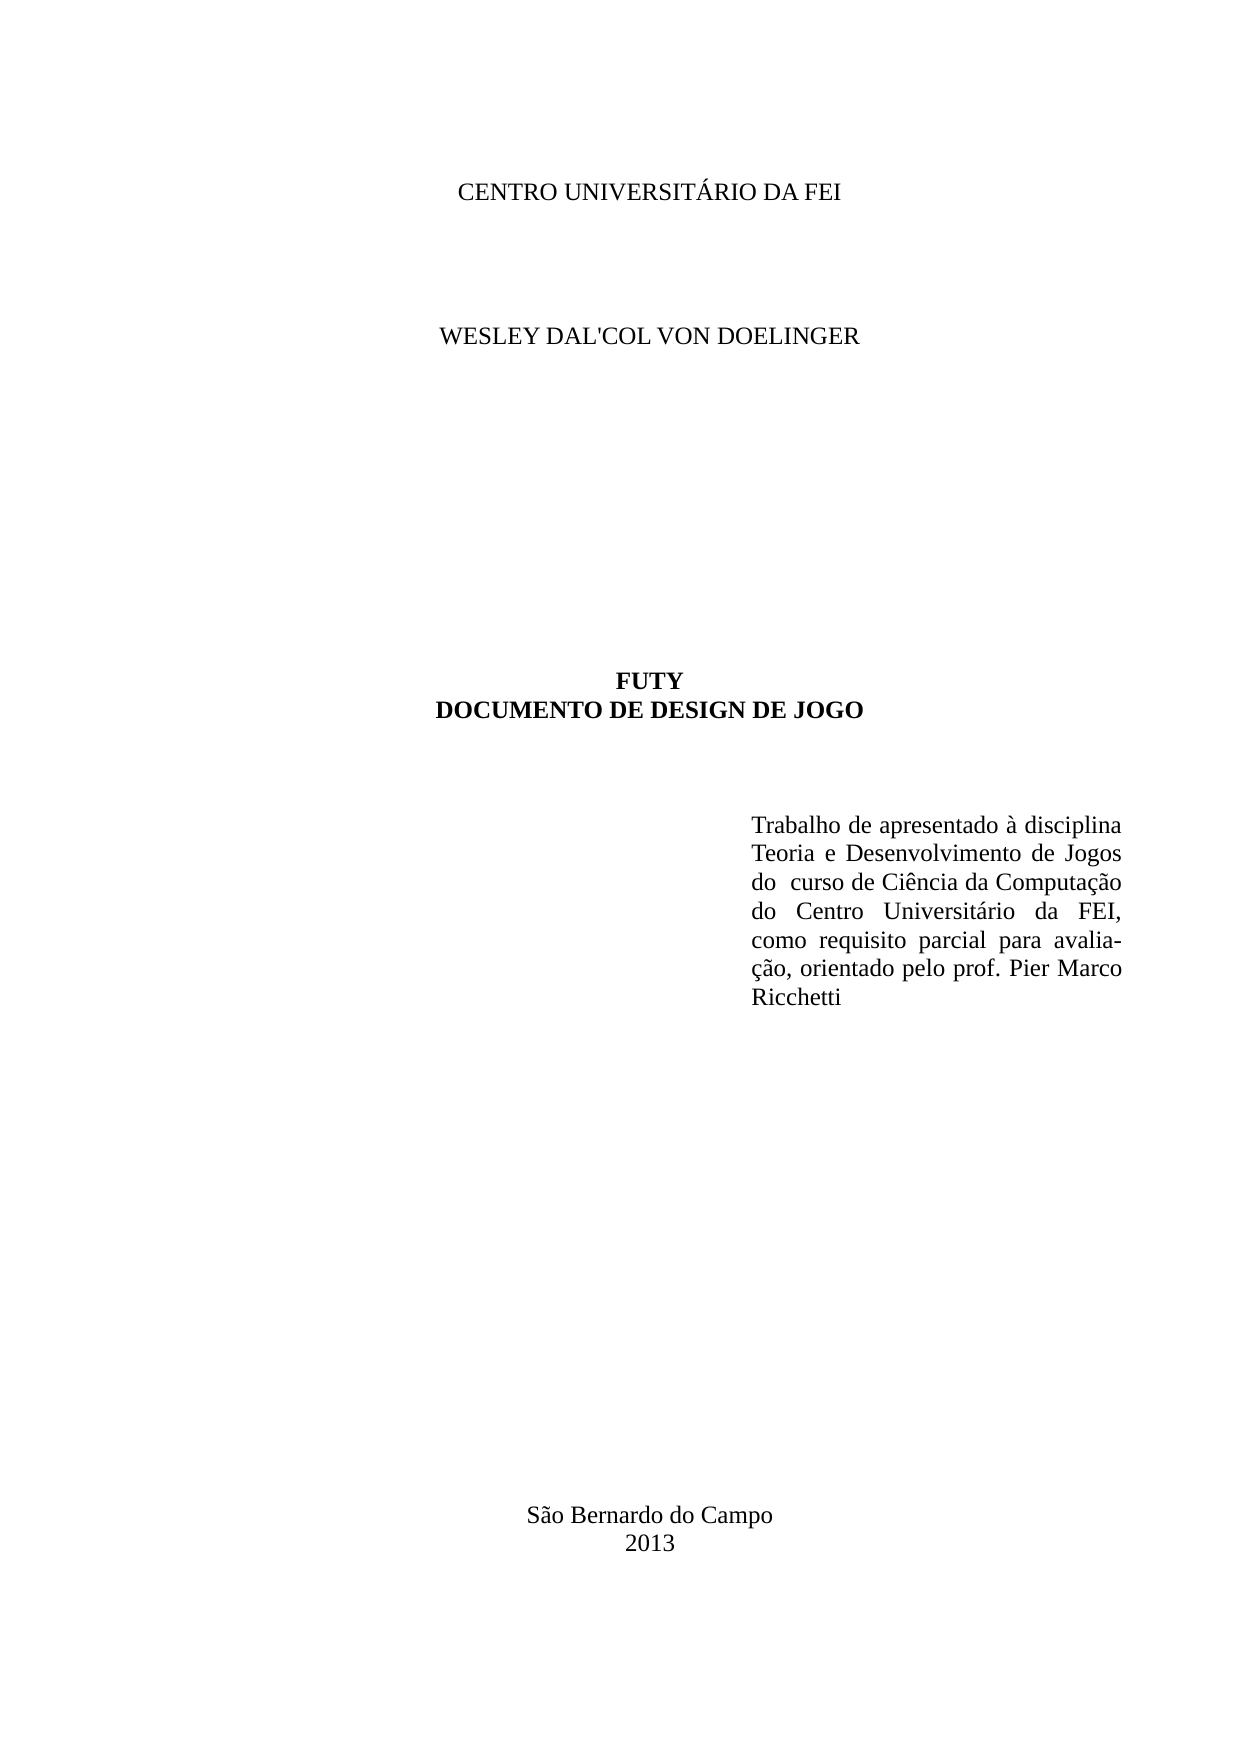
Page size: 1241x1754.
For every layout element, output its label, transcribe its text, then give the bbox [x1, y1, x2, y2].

text São Bernardo do Campo [177, 1500, 1122, 1528]
text 2013 [177, 1528, 1122, 1557]
text CENTRO UNIVERSITÁRIO DA FEI [177, 177, 1122, 206]
text DOCUMENTO DE DESIGN DE JOGO [177, 695, 1122, 723]
text FUTY [177, 666, 1122, 695]
text WESLEY DAL'COL VON DOELINGER [177, 321, 1122, 350]
text Trabalho de apresentado à disciplina Teoria e Desenvolvimento de Jogos do curso de Ciência da Computação do Centro Universitário da FEI, como requisito parcial para avalia-ção, orientado pelo prof. Pier Marco Ricchetti [751, 810, 1122, 1011]
